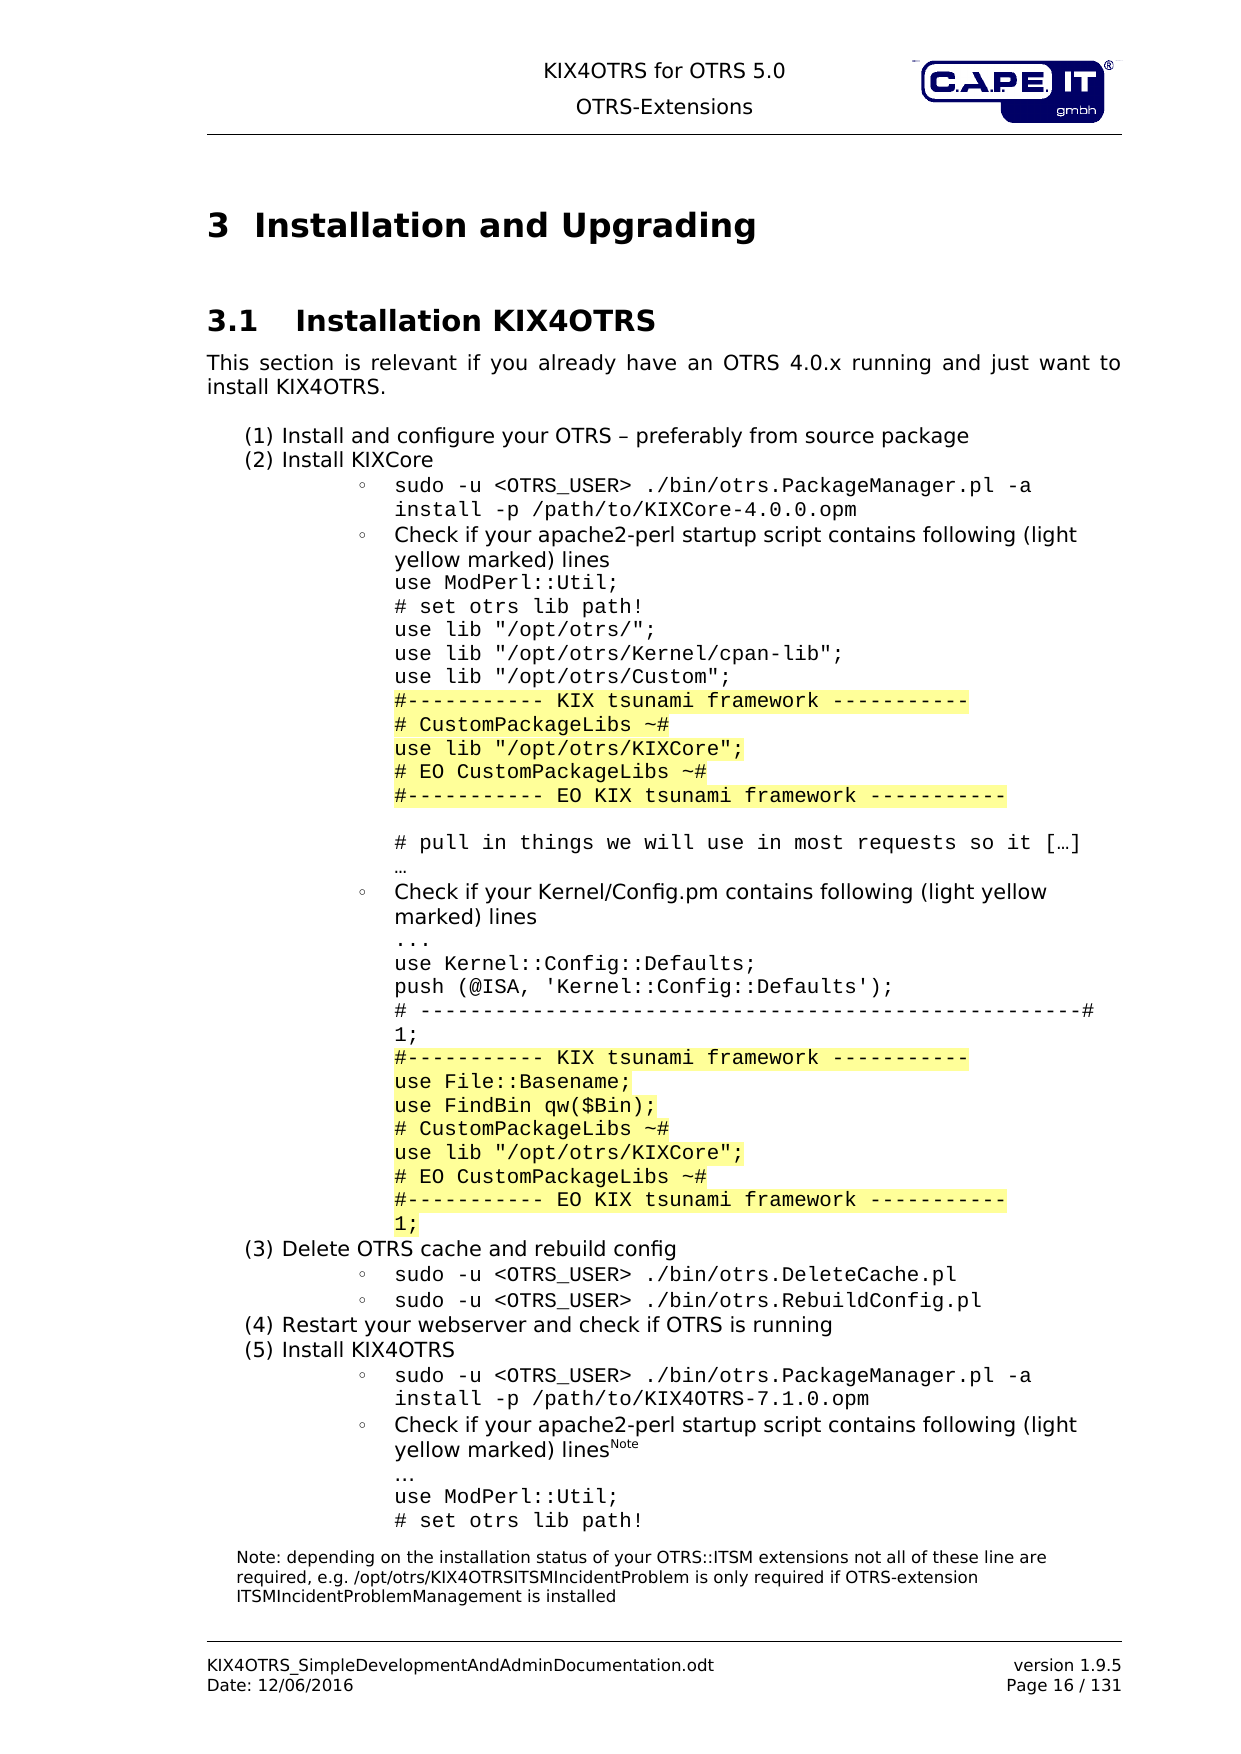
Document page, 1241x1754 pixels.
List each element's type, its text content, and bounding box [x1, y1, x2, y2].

list Install KIXCore [244, 448, 1122, 472]
list Check if your apache2-perl startup script contains following (light yellow marked) lines use ModPerl::Util; # set otrs lib path! use lib "/opt/otrs/"; use lib "/opt/otrs/Kernel/cpan-lib"; use lib "/opt/otrs/Custom"; #----------- KIX tsunami framework ----------- # CustomPackageLibs ~# use lib "/opt/otrs/KIXCore"; # EO CustomPackageLibs ~# #----------- EO KIX tsunami framework ----------- # pull in things we will use in most requests so it […] … [357, 522, 1122, 879]
list Install and configure your OTRS – preferably from source package [244, 424, 1122, 448]
subtitle Installation KIX4OTRS [207, 304, 1122, 338]
list : depending on the installation status of your OTRS::ITSM extensions not all of these line are required, e.g. /opt/otrs/KIX4OTRSITSMIncidentProblem is only required if OTRS-extension ITSMIncidentProblemManagement is installed [236, 1548, 1122, 1606]
list sudo -u <OTRS_USER> ./bin/otrs.PackageManager.pl -a install -p /path/to/KIXCore-4.0.0.opm [357, 472, 1122, 522]
text This section is relevant if you already have an OTRS 4.0.x running and just want to install KIX4OTRS. [207, 351, 1122, 399]
list Check if your Kernel/Config.pm contains following (light yellow marked) lines ... use Kernel::Config::Defaults; push (@ISA, 'Kernel::Config::Defaults'); # -----------------------------------------------------# 1; #----------- KIX tsunami framework ----------- use File::Basename; use FindBin qw($Bin); # CustomPackageLibs ~# use lib "/opt/otrs/KIXCore"; # EO CustomPackageLibs ~# #----------- EO KIX tsunami framework ----------- 1; [357, 879, 1122, 1237]
list Delete OTRS cache and rebuild config [244, 1237, 1122, 1261]
picture [921, 60, 1114, 123]
list sudo -u <OTRS_USER> ./bin/otrs.DeleteCache.pl [357, 1261, 1122, 1287]
list Check if your apache2-perl startup script contains following (light yellow marked) lines … use ModPerl::Util; # set otrs lib path! [357, 1412, 1122, 1533]
list sudo -u <OTRS_USER> ./bin/otrs.RebuildConfig.pl [357, 1287, 1122, 1313]
subtitle Installation and Upgrading [207, 207, 1122, 245]
list Install KIX4OTRS [244, 1338, 1122, 1362]
list sudo -u <OTRS_USER> ./bin/otrs.PackageManager.pl -a install -p /path/to/KIX4OTRS-7.1.0.opm [357, 1362, 1122, 1412]
list Restart your webserver and check if OTRS is running [244, 1313, 1122, 1338]
